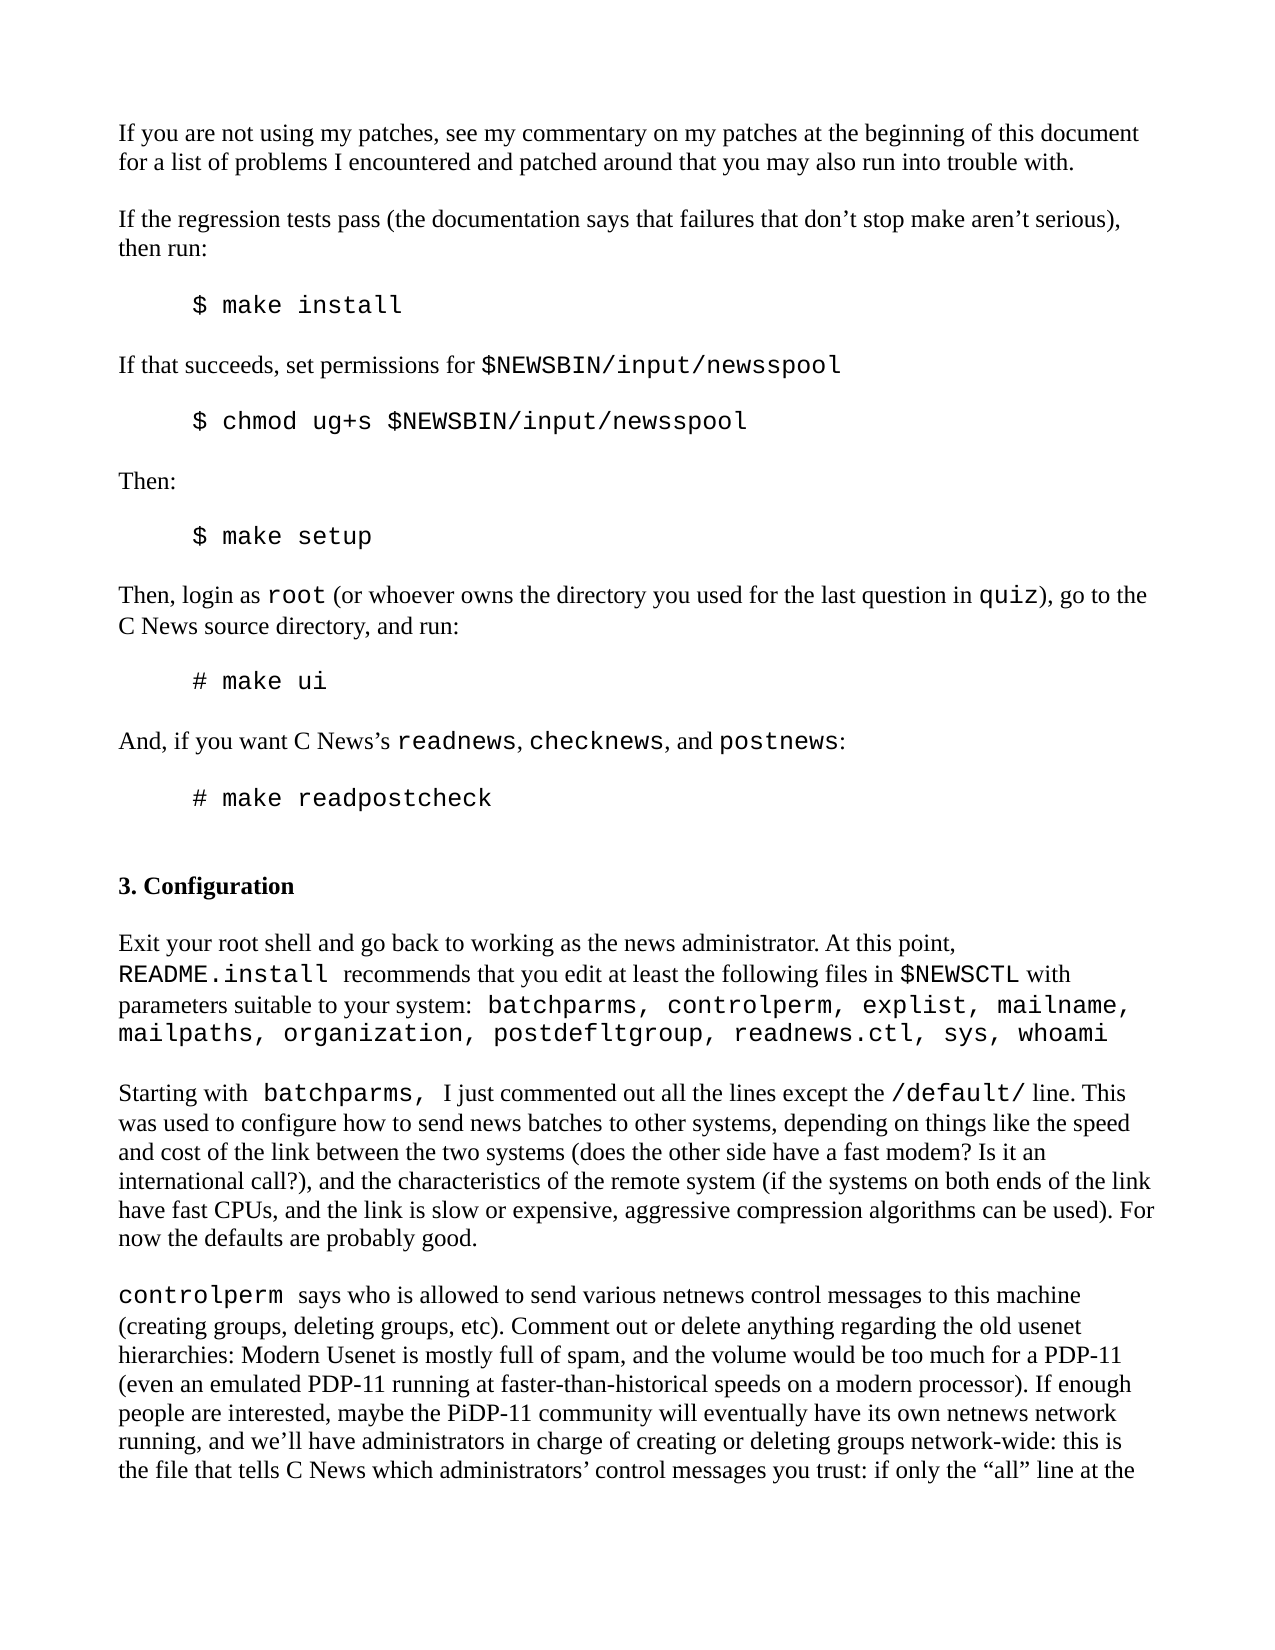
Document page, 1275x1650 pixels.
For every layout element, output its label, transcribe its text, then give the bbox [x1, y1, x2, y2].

text If that succeeds, set permissions for $NEWSBIN/input/newsspool [118, 350, 1157, 381]
text And, if you want C News’s readnews, checknews, and postnews: [118, 726, 1157, 757]
text # make ui [118, 669, 1157, 697]
text # make readpostcheck [118, 786, 1157, 814]
text $ make install [118, 291, 1157, 321]
text 3. Configuration [118, 871, 1157, 900]
text If the regression tests pass (the documentation says that failures that don’t stop make aren’t serious), then run: [118, 204, 1157, 262]
text $ make setup [118, 523, 1157, 552]
text Then, login as root (or whoever owns the directory you used for the last question in quiz), go to the C News source directory, and run: [118, 581, 1157, 640]
text Then: [118, 466, 1157, 495]
text controlperm says who is allowed to send various netnews control messages to this machine (creating groups, deleting groups, etc). Comment out or delete anything regarding the old usenet hierarchies: Modern Usenet is mostly full of spam, and the volume would be too much for a PDP-11 (even an emulated PDP-11 running at faster-than-historical speeds on a modern processor). If enough people are interested, maybe the PiDP-11 community will eventually have its own netnews network running, and we’ll have administrators in charge of creating or deleting groups network-wide: this is the file that tells C News which administrators’ control messages you trust: if only the “all” line at the [118, 1281, 1157, 1484]
text Starting with batchparms, I just commented out all the lines except the /default/ line. This was used to configure how to send news batches to other systems, depending on things like the speed and cost of the link between the two systems (does the other side have a fast modem? Is it an international call?), and the characteristics of the remote system (if the systems on both ends of the link have fast CPUs, and the link is slow or expensive, aggressive compression algorithms can be used). For now the defaults are probably good. [118, 1078, 1157, 1252]
text Exit your root shell and go back to working as the news administrator. At this point, README.install recommends that you edit at least the following files in $NEWSCTL with parameters suitable to your system: batchparms, controlperm, explist, mailname, mailpaths, organization, postdefltgroup, readnews.ctl, sys, whoami [118, 928, 1157, 1049]
text $ chmod ug+s $NEWSBIN/input/newsspool [118, 409, 1157, 437]
text If you are not using my patches, see my commentary on my patches at the beginning of this document for a list of problems I encountered and patched around that you may also run into trouble with. [118, 118, 1157, 176]
